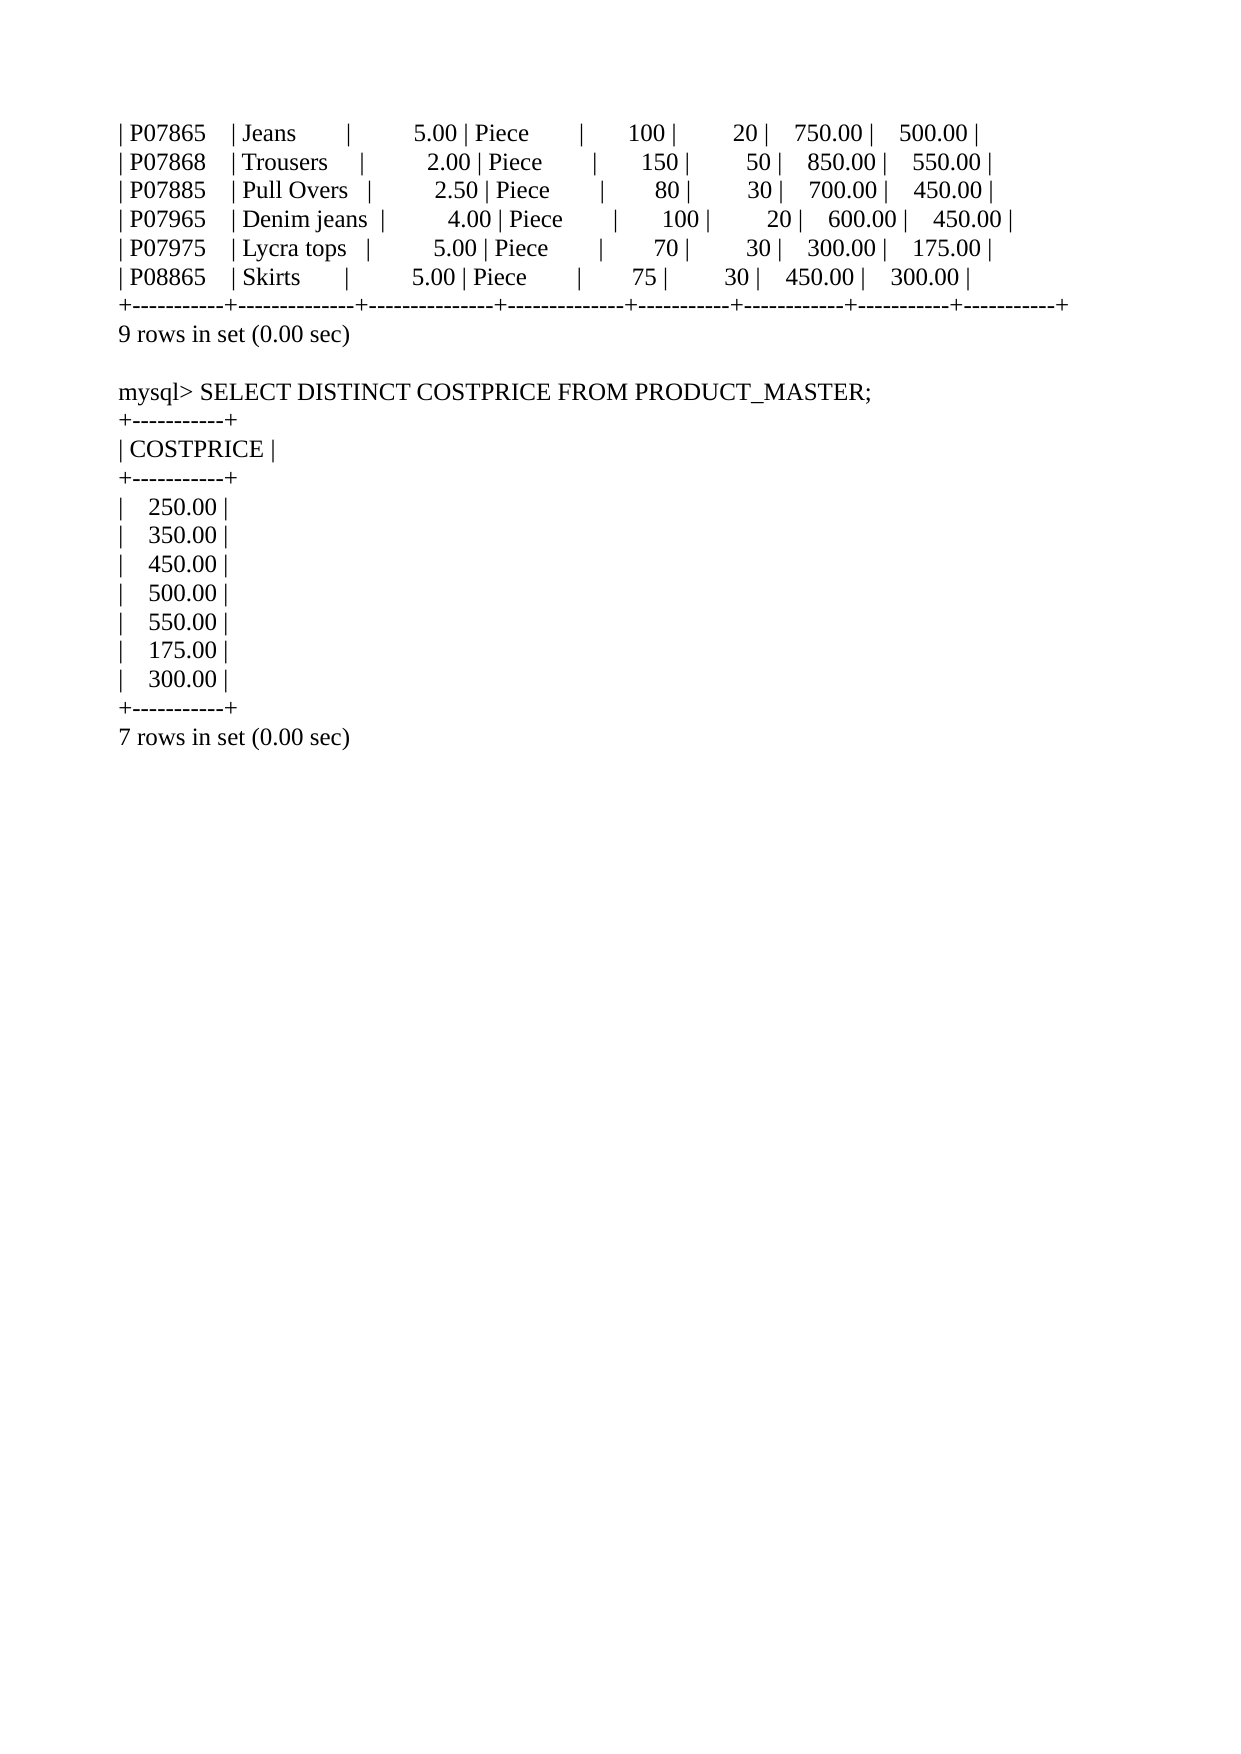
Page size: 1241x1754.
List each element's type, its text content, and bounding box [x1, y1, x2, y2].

text +-----------+ [118, 693, 1122, 722]
text | 175.00 | [118, 636, 1122, 664]
text 9 rows in set (0.00 sec) [118, 319, 1122, 348]
text | 500.00 | [118, 578, 1122, 607]
text | P08865 | Skirts | 5.00 | Piece | 75 | 30 | 450.00 | 300.00 | [118, 262, 1122, 291]
text | 350.00 | [118, 521, 1122, 549]
text | COSTPRICE | [118, 434, 1122, 463]
text | 250.00 | [118, 492, 1122, 521]
text | P07965 | Denim jeans | 4.00 | Piece | 100 | 20 | 600.00 | 450.00 | [118, 204, 1122, 233]
text | 550.00 | [118, 607, 1122, 636]
text | P07868 | Trousers | 2.00 | Piece | 150 | 50 | 850.00 | 550.00 | [118, 147, 1122, 176]
text | P07975 | Lycra tops | 5.00 | Piece | 70 | 30 | 300.00 | 175.00 | [118, 233, 1122, 262]
text | 450.00 | [118, 549, 1122, 578]
text +-----------+ [118, 463, 1122, 492]
text | P07885 | Pull Overs | 2.50 | Piece | 80 | 30 | 700.00 | 450.00 | [118, 176, 1122, 204]
text 7 rows in set (0.00 sec) [118, 722, 1122, 751]
text +-----------+--------------+---------------+--------------+-----------+------------+-----------+-----------+ [118, 291, 1122, 319]
text +-----------+ [118, 406, 1122, 434]
text mysql> SELECT DISTINCT COSTPRICE FROM PRODUCT_MASTER; [118, 377, 1122, 406]
text | 300.00 | [118, 664, 1122, 693]
text | P07865 | Jeans | 5.00 | Piece | 100 | 20 | 750.00 | 500.00 | [118, 118, 1122, 147]
